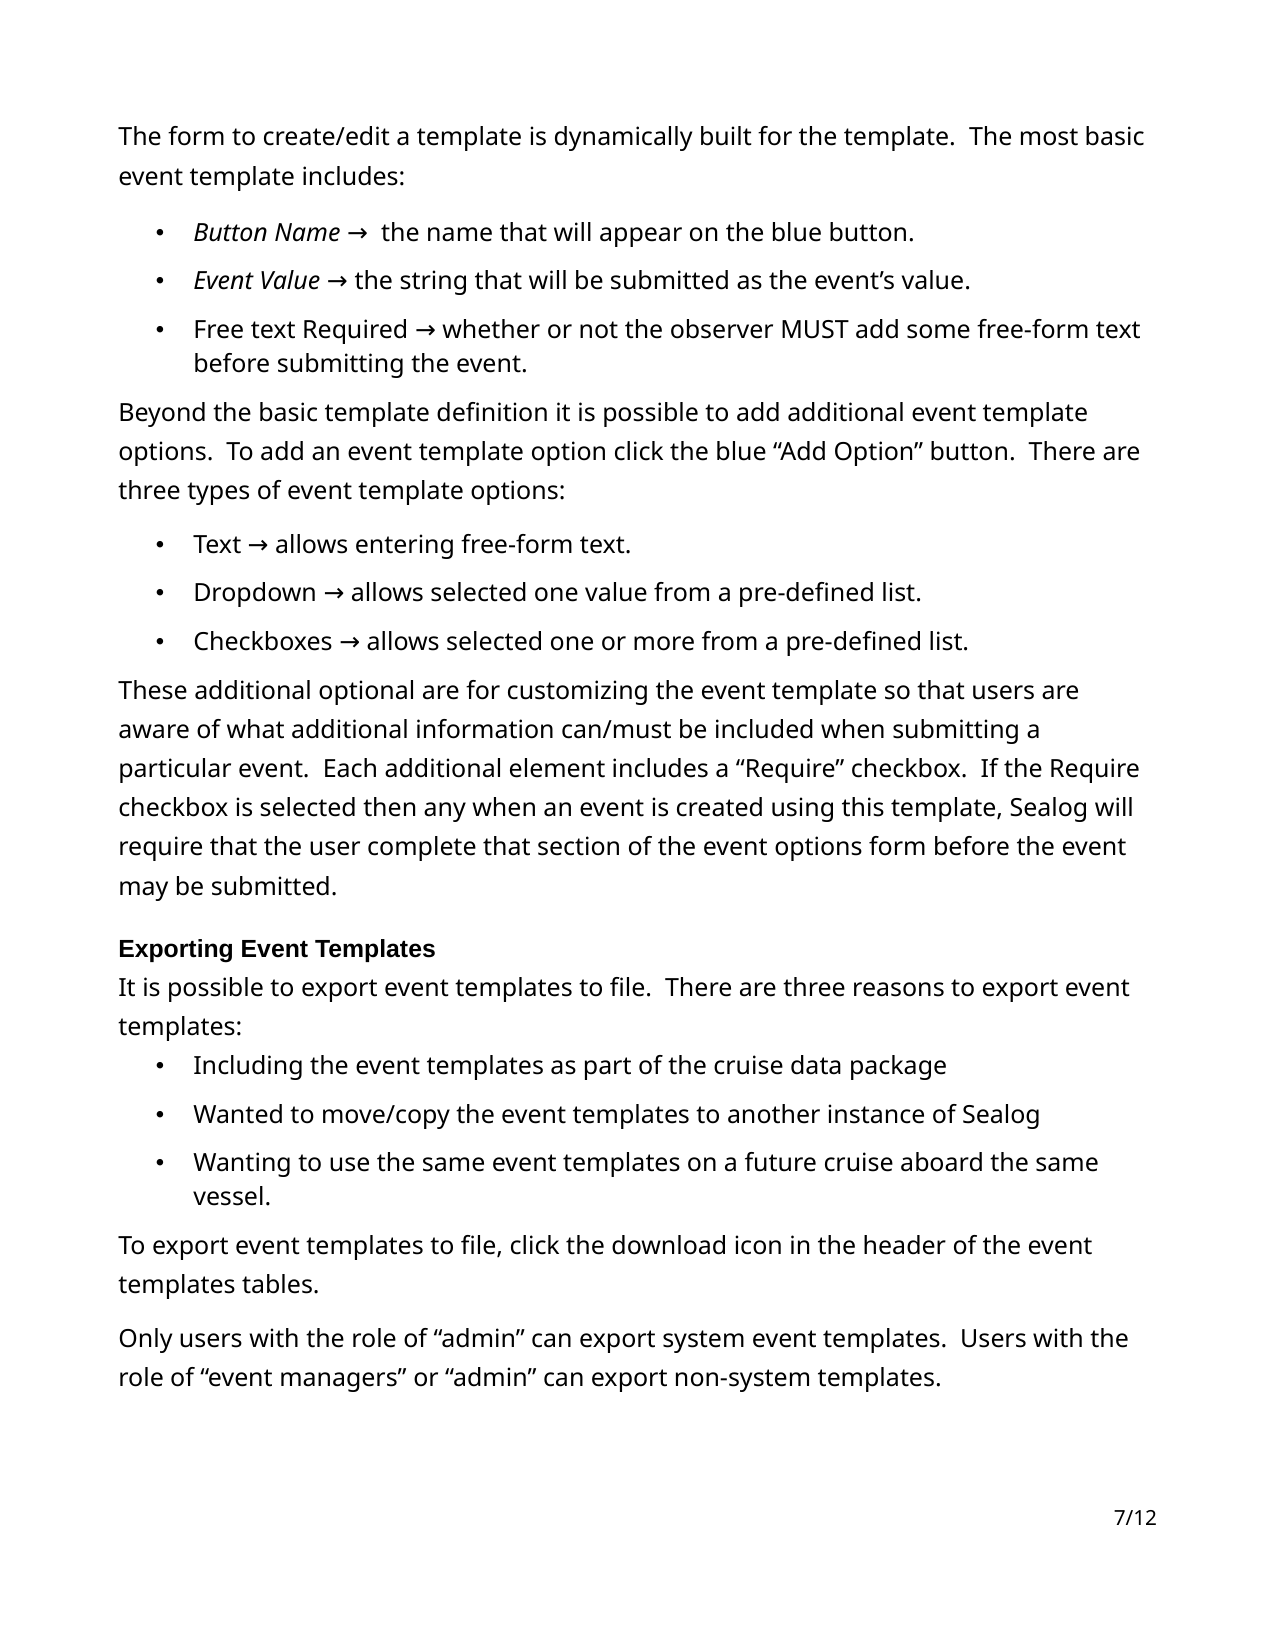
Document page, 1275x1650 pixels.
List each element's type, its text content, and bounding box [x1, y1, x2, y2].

text Beyond the basic template definition it is possible to add additional event template options. To add an event template option click the blue “Add Option” button. There are three types of event template options: [118, 394, 1157, 507]
list Free text Required → whether or not the observer MUST add some free-form text before submitting the event. [156, 312, 1157, 380]
list Wanted to move/copy the event templates to another instance of Sealog [156, 1096, 1157, 1130]
list Checkboxes → allows selected one or more from a pre-defined list. [156, 624, 1157, 658]
subtitle Exporting Event Templates [118, 934, 1157, 963]
list Including the event templates as part of the cruise data package [156, 1048, 1157, 1082]
text The form to create/edit a template is dynamically built for the template. The most basic event template includes: [118, 118, 1157, 193]
text These additional optional are for customizing the event template so that users are aware of what additional information can/must be included when submitting a particular event. Each additional element includes a “Require” checkbox. If the Require checkbox is selected then any when an event is created using this template, Sealog will require that the user complete that section of the event options form before the event may be submitted. [118, 672, 1157, 902]
list Button Name → the name that will appear on the blue button. [156, 214, 1157, 248]
text Only users with the role of “admin” can export system event templates. Users with the role of “event managers” or “admin” can export non-system templates. [118, 1321, 1157, 1394]
list Dropdown → allows selected one value from a pre-defined list. [156, 575, 1157, 609]
list Wanting to use the same event templates on a future cruise aboard the same vessel. [156, 1145, 1157, 1213]
list Event Value → the string that will be submitted as the event’s value. [156, 263, 1157, 297]
text To export event templates to file, click the download icon in the header of the event templates tables. [118, 1228, 1157, 1301]
list Text → allows entering free-form text. [156, 526, 1157, 561]
text It is possible to export event templates to file. There are three reasons to export event templates: [118, 969, 1157, 1042]
